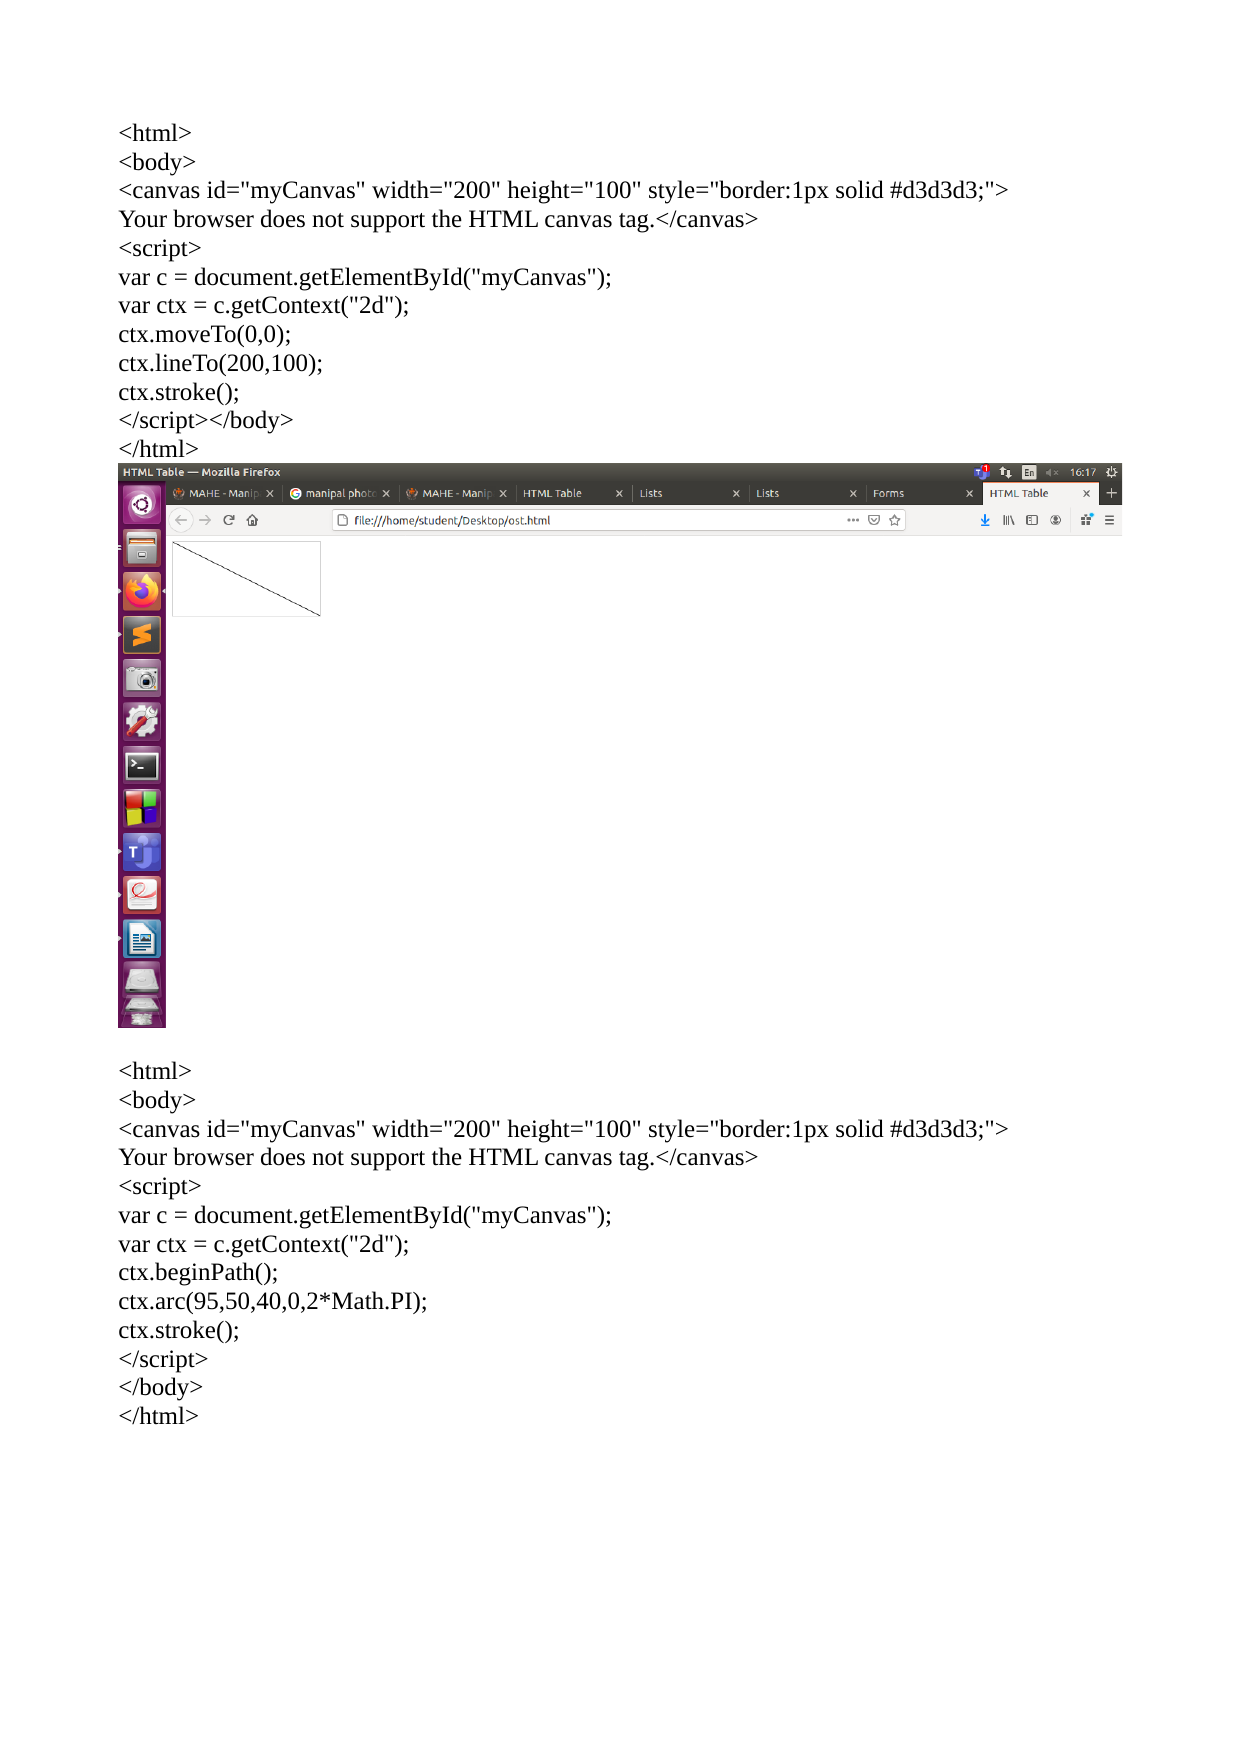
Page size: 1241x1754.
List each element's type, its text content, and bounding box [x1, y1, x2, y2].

text var c = document.getElementById("myCanvas"); [118, 262, 1122, 291]
text <body> [118, 147, 1122, 176]
text <html> [118, 118, 1122, 147]
text </body> [118, 1372, 1122, 1401]
text <html> [118, 1056, 1122, 1085]
text </html> [118, 434, 1122, 463]
text <script> [118, 233, 1122, 262]
text ctx.moveTo(0,0); [118, 319, 1122, 348]
text </script> [118, 1344, 1122, 1372]
text ctx.lineTo(200,100); [118, 348, 1122, 377]
text var ctx = c.getContext("2d"); [118, 1229, 1122, 1257]
text <script> [118, 1171, 1122, 1200]
picture [118, 463, 1123, 1028]
text </html> [118, 1401, 1122, 1430]
text </script></body> [118, 406, 1122, 434]
text <canvas id="myCanvas" width="200" height="100" style="border:1px solid #d3d3d3;"> [118, 176, 1122, 204]
text ctx.arc(95,50,40,0,2*Math.PI); [118, 1286, 1122, 1315]
text ctx.stroke(); [118, 1315, 1122, 1344]
text var ctx = c.getContext("2d"); [118, 291, 1122, 319]
text <canvas id="myCanvas" width="200" height="100" style="border:1px solid #d3d3d3;"> [118, 1114, 1122, 1142]
text Your browser does not support the HTML canvas tag.</canvas> [118, 1142, 1122, 1171]
text var c = document.getElementById("myCanvas"); [118, 1200, 1122, 1229]
text ctx.beginPath(); [118, 1257, 1122, 1286]
text <body> [118, 1085, 1122, 1114]
text Your browser does not support the HTML canvas tag.</canvas> [118, 204, 1122, 233]
text ctx.stroke(); [118, 377, 1122, 406]
